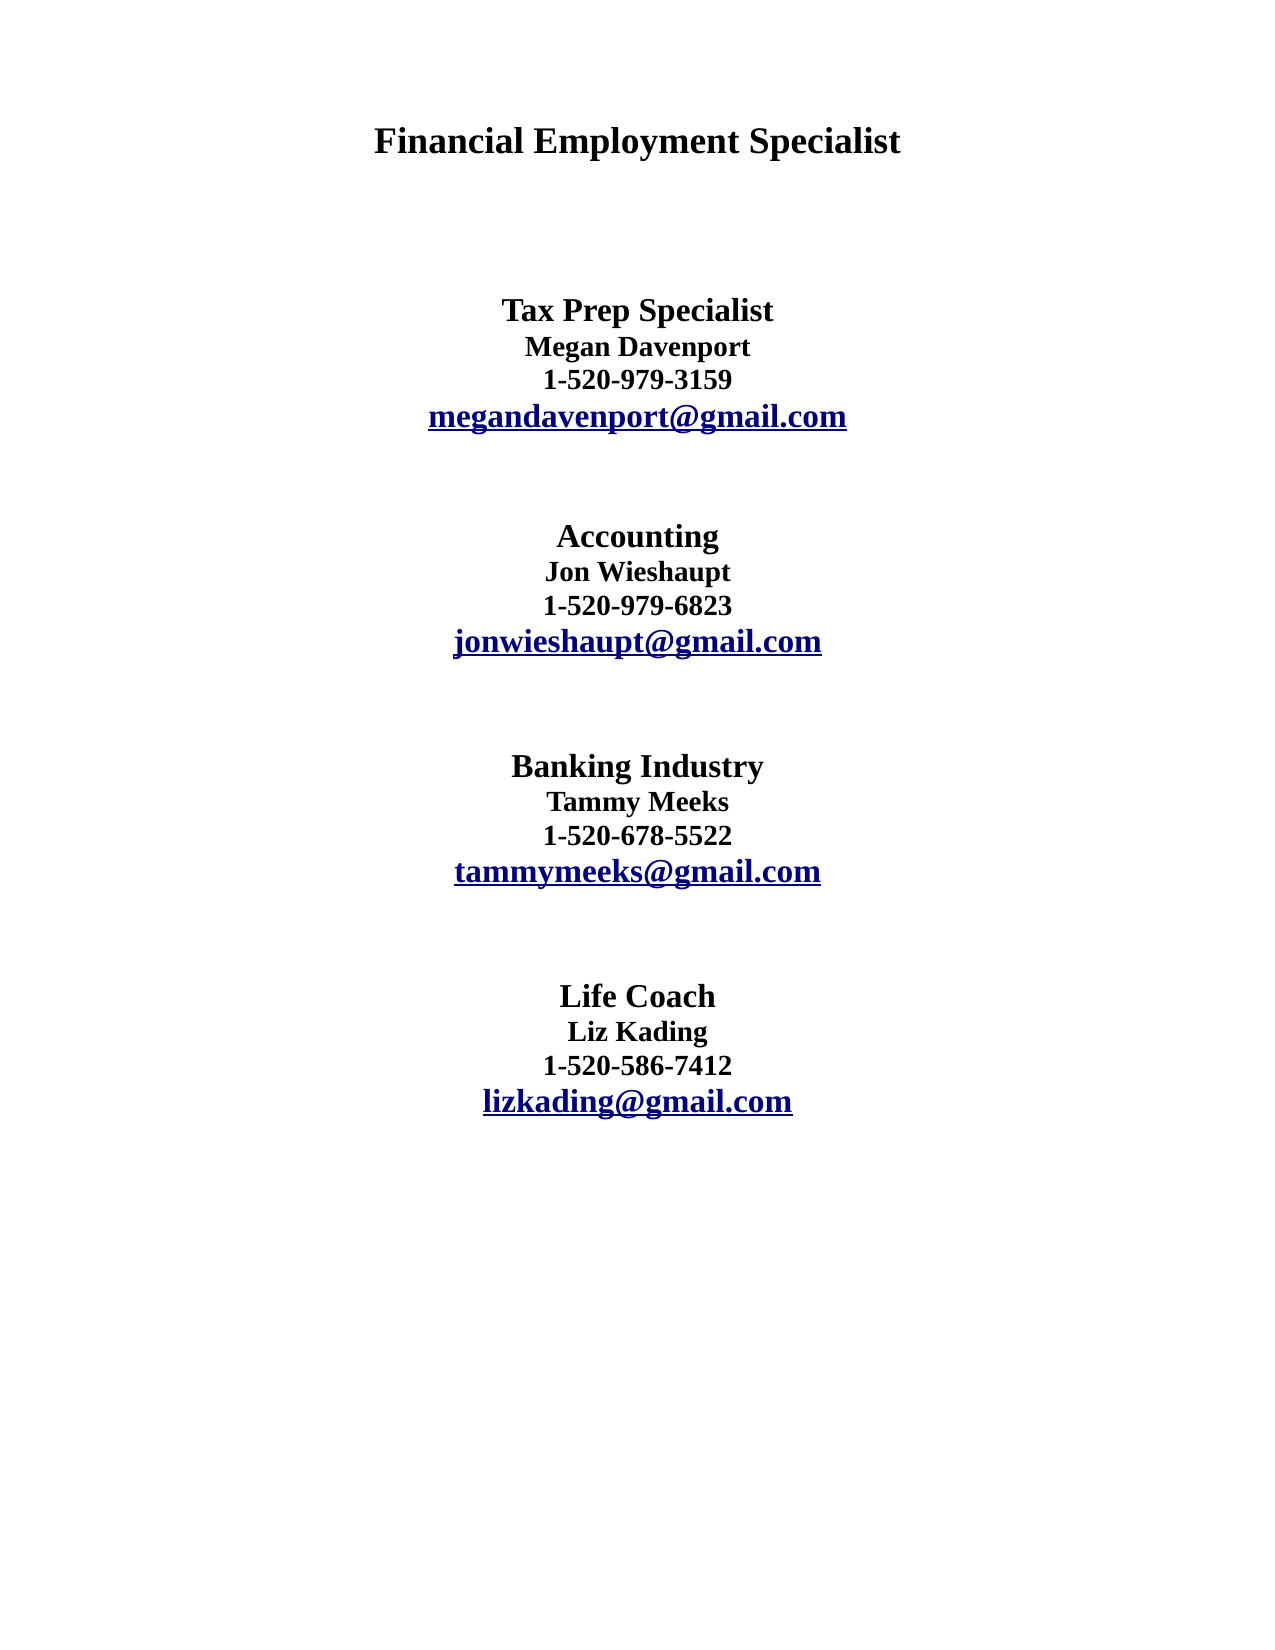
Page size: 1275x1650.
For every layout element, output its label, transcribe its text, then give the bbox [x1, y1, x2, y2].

text jonwieshaupt@gmail.com [118, 621, 1157, 659]
text Life Coach [118, 976, 1157, 1014]
text Accounting [118, 516, 1157, 554]
text 1-520-979-6823 [118, 588, 1157, 621]
text lizkading@gmail.com [118, 1081, 1157, 1119]
text tammymeeks@gmail.com [118, 851, 1157, 889]
text Jon Wieshaupt [118, 554, 1157, 588]
text 1-520-678-5522 [118, 818, 1157, 851]
text Banking Industry [118, 746, 1157, 784]
text Megan Davenport [118, 329, 1157, 362]
text Liz Kading [118, 1014, 1157, 1048]
text 1-520-586-7412 [118, 1048, 1157, 1081]
text Tax Prep Specialist [118, 291, 1157, 329]
text Financial Employment Specialist [118, 118, 1157, 161]
text Tammy Meeks [118, 784, 1157, 818]
text 1-520-979-3159 [118, 362, 1157, 396]
text megandavenport@gmail.com [118, 396, 1157, 434]
